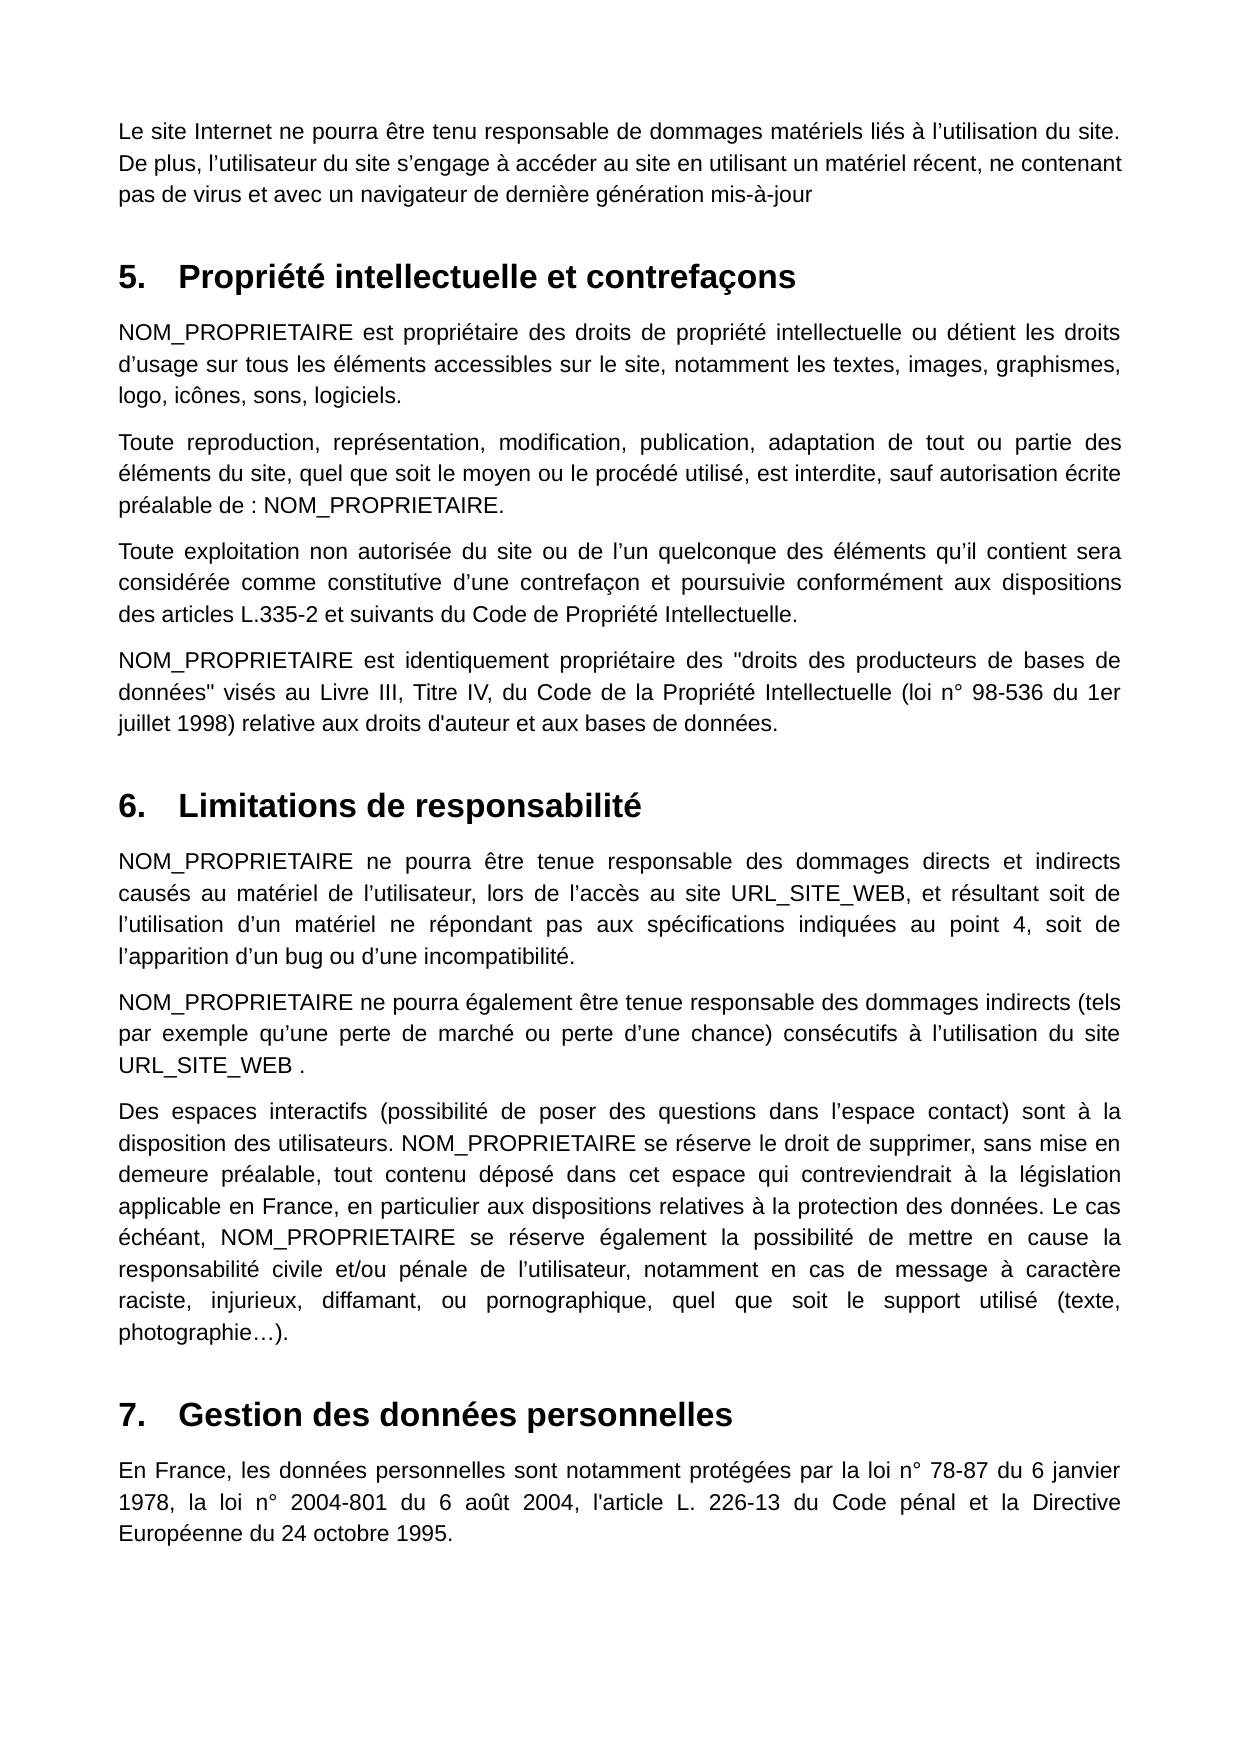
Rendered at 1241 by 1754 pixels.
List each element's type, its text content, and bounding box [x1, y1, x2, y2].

text NOM_PROPRIETAIRE ne pourra être tenue responsable des dommages directs et indirects causés au matériel de l’utilisateur, lors de l’accès au site URL_SITE_WEB, et résultant soit de l’utilisation d’un matériel ne répondant pas aux spécifications indiquées au point 4, soit de l’apparition d’un bug ou d’une incompatibilité. [118, 848, 1122, 969]
text En France, les données personnelles sont notamment protégées par la loi n° 78-87 du 6 janvier 1978, la loi n° 2004-801 du 6 août 2004, l'article L. 226-13 du Code pénal et la Directive Européenne du 24 octobre 1995. [118, 1457, 1122, 1546]
text Le site Internet ne pourra être tenu responsable de dommages matériels liés à l’utilisation du site. De plus, l’utilisateur du site s’engage à accéder au site en utilisant un matériel récent, ne contenant pas de virus et avec un navigateur de dernière génération mis-à-jour [118, 118, 1122, 208]
text Toute exploitation non autorisée du site ou de l’un quelconque des éléments qu’il contient sera considérée comme constitutive d’une contrefaçon et poursuivie conformément aux dispositions des articles L.335-2 et suivants du Code de Propriété Intellectuelle. [118, 538, 1122, 627]
text NOM_PROPRIETAIRE est identiquement propriétaire des "droits des producteurs de bases de données" visés au Livre III, Titre IV, du Code de la Propriété Intellectuelle (loi n° 98-536 du 1er juillet 1998) relative aux droits d'auteur et aux bases de données. [118, 647, 1122, 736]
text Des espaces interactifs (possibilité de poser des questions dans l’espace contact) sont à la disposition des utilisateurs. NOM_PROPRIETAIRE se réserve le droit de supprimer, sans mise en demeure préalable, tout contenu déposé dans cet espace qui contreviendrait à la législation applicable en France, en particulier aux dispositions relatives à la protection des données. Le cas échéant, NOM_PROPRIETAIRE se réserve également la possibilité de mettre en cause la responsabilité civile et/ou pénale de l’utilisateur, notamment en cas de message à caractère raciste, injurieux, diffamant, ou pornographique, quel que soit le support utilisé (texte, photographie…). [118, 1098, 1122, 1345]
subtitle Propriété intellectuelle et contrefaçons [118, 257, 1122, 296]
subtitle Limitations de responsabilité [118, 786, 1122, 824]
text NOM_PROPRIETAIRE est propriétaire des droits de propriété intellectuelle ou détient les droits d’usage sur tous les éléments accessibles sur le site, notamment les textes, images, graphismes, logo, icônes, sons, logiciels. [118, 319, 1122, 409]
text Toute reproduction, représentation, modification, publication, adaptation de tout ou partie des éléments du site, quel que soit le moyen ou le procédé utilisé, est interdite, sauf autorisation écrite préalable de : NOM_PROPRIETAIRE. [118, 428, 1122, 518]
subtitle Gestion des données personnelles [118, 1395, 1122, 1433]
text NOM_PROPRIETAIRE ne pourra également être tenue responsable des dommages indirects (tels par exemple qu’une perte de marché ou perte d’une chance) consécutifs à l’utilisation du site URL_SITE_WEB . [118, 989, 1122, 1078]
